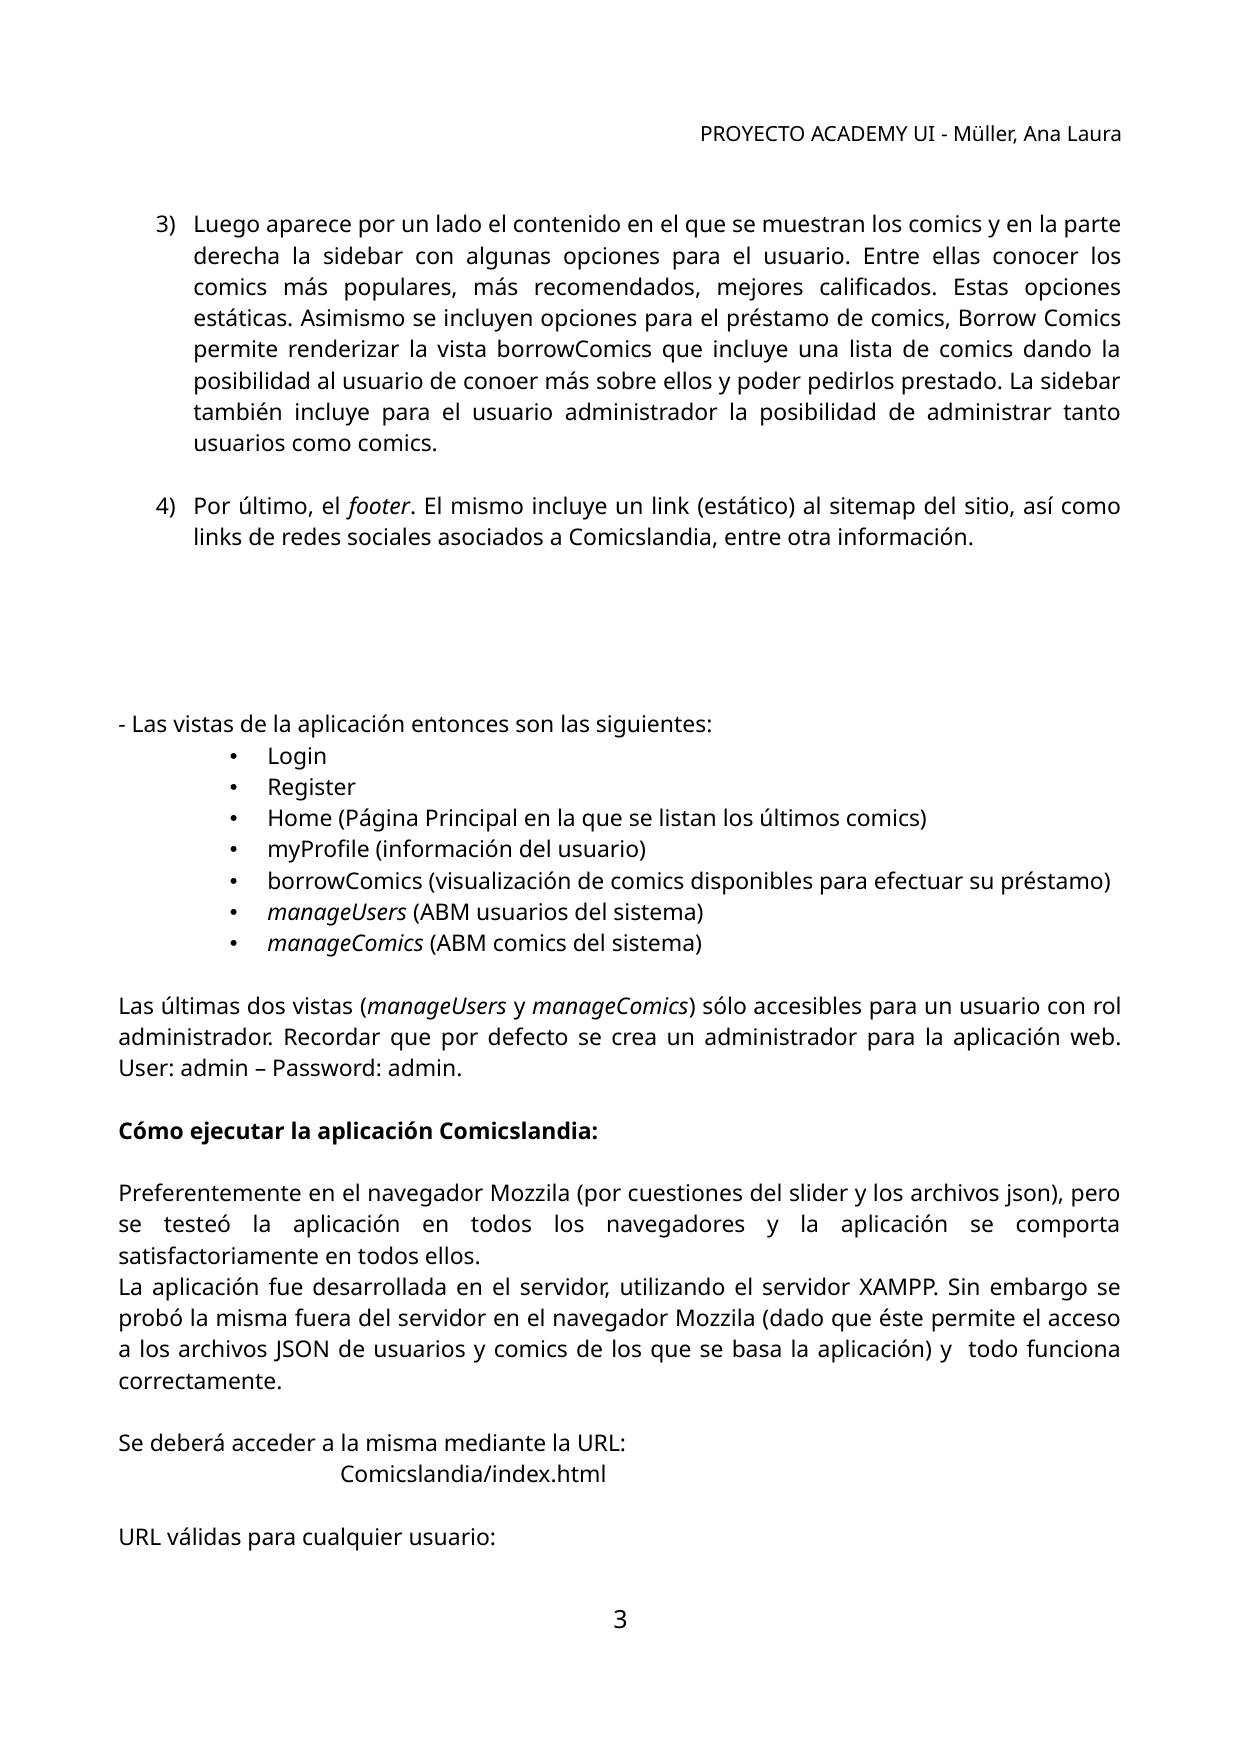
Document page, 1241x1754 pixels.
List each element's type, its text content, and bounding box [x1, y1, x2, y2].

text Cómo ejecutar la aplicación Comicslandia: [118, 1114, 1122, 1146]
text Preferentemente en el navegador Mozzila (por cuestiones del slider y los archivos json), pero se testeó la aplicación en todos los navegadores y la aplicación se comporta satisfactoriamente en todos ellos. [118, 1177, 1122, 1271]
list Home (Página Principal en la que se listan los últimos comics) [229, 802, 1122, 833]
list manageUsers (ABM usuarios del sistema) [229, 896, 1122, 927]
list borrowComics (visualización de comics disponibles para efectuar su préstamo) [229, 864, 1122, 896]
list Por último, el footer. El mismo incluye un link (estático) al sitemap del sitio, así como links de redes sociales asociados a Comicslandia, entre otra información. [156, 489, 1122, 552]
text - Las vistas de la aplicación entonces son las siguientes: [118, 708, 1122, 739]
list Luego aparece por un lado el contenido en el que se muestran los comics y en la parte derecha la sidebar con algunas opciones para el usuario. Entre ellas conocer los comics más populares, más recomendados, mejores calificados. Estas opciones estáticas. Asimismo se incluyen opciones para el préstamo de comics, Borrow Comics permite renderizar la vista borrowComics que incluye una lista de comics dando la posibilidad al usuario de conoer más sobre ellos y poder pedirlos prestado. La sidebar también incluye para el usuario administrador la posibilidad de administrar tanto usuarios como comics. [156, 208, 1122, 458]
text Comicslandia/index.html [118, 1458, 1122, 1489]
text URL válidas para cualquier usuario: [118, 1521, 1122, 1552]
list Register [229, 771, 1122, 802]
text La aplicación fue desarrollada en el servidor, utilizando el servidor XAMPP. Sin embargo se probó la misma fuera del servidor en el navegador Mozzila (dado que éste permite el acceso a los archivos JSON de usuarios y comics de los que se basa la aplicación) y todo funciona correctamente. [118, 1271, 1122, 1396]
text Las últimas dos vistas (manageUsers y manageComics) sólo accesibles para un usuario con rol administrador. Recordar que por defecto se crea un administrador para la aplicación web. User: admin – Password: admin. [118, 989, 1122, 1083]
list Login [229, 739, 1122, 771]
text Se deberá acceder a la misma mediante la URL: [118, 1427, 1122, 1458]
list myProfile (información del usuario) [229, 833, 1122, 864]
list manageComics (ABM comics del sistema) [229, 927, 1122, 958]
